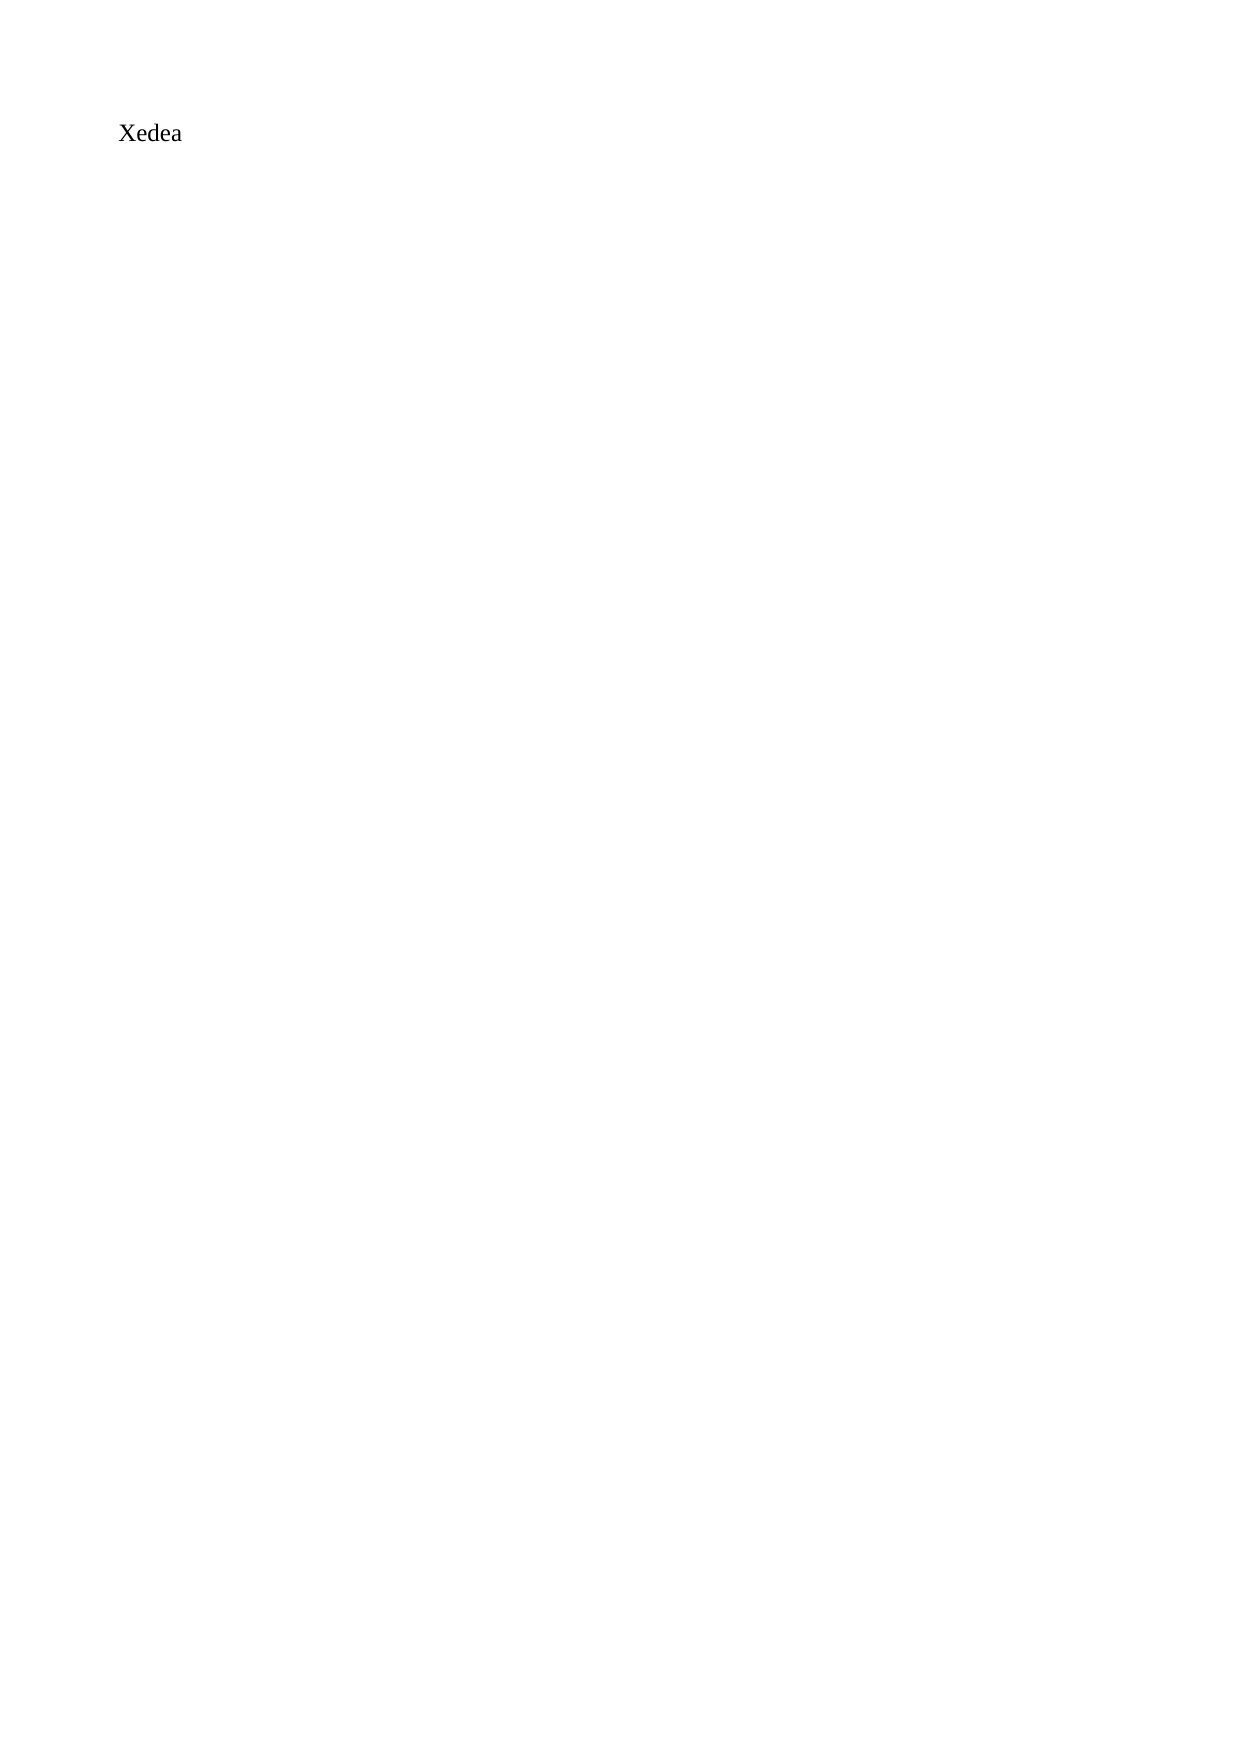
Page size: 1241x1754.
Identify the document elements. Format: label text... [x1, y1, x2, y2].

text Xedea [118, 118, 1122, 147]
